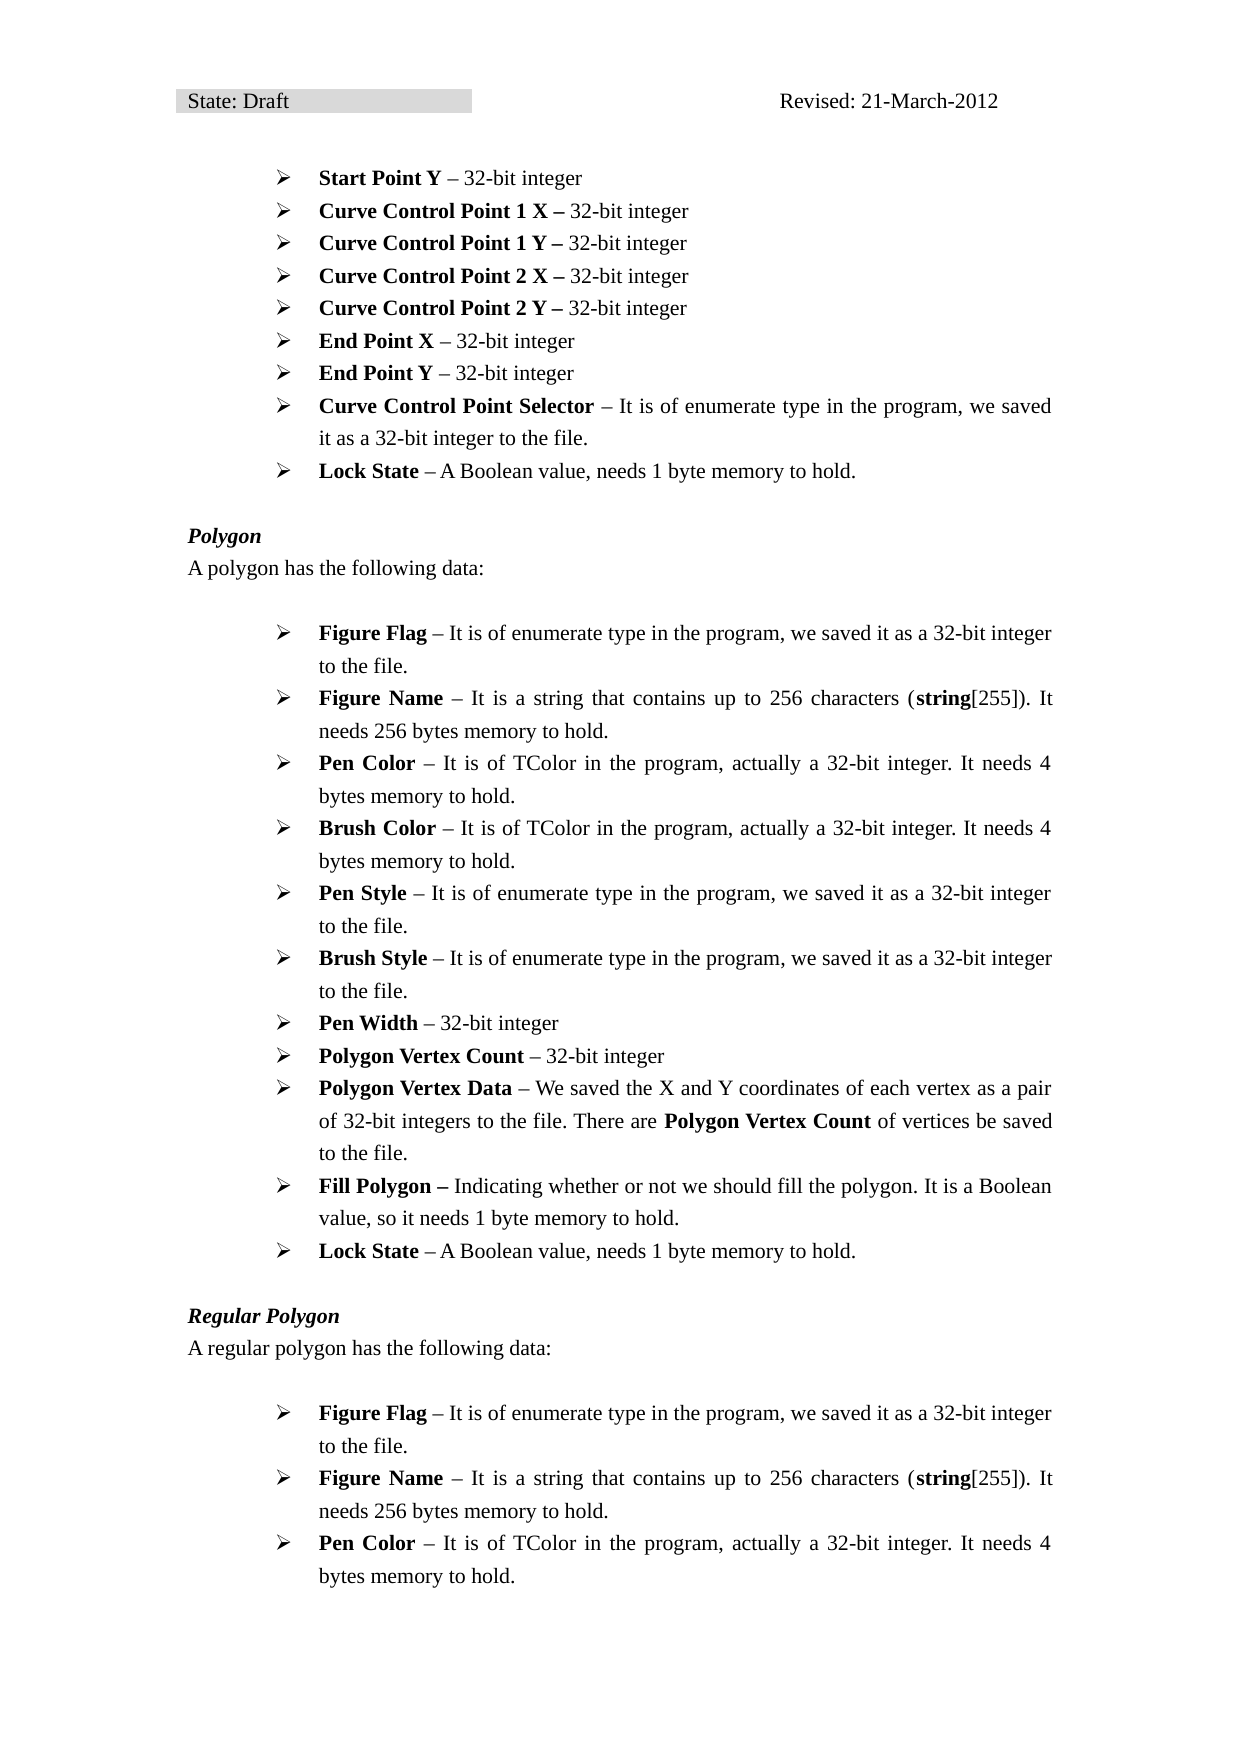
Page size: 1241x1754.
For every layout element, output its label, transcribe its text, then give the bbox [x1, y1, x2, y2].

list End Point Y – 32-bit integer [275, 357, 1053, 389]
list Curve Control Point Selector – It is of enumerate type in the program, we saved it as a 32-bit integer to the file. [275, 389, 1053, 454]
list Start Point Y – 32-bit integer [275, 162, 1053, 194]
list Polygon Vertex Data – We saved the X and Y coordinates of each vertex as a pair of 32-bit integers to the file. There are Polygon Vertex Count of vertices be saved to the file. [275, 1072, 1053, 1169]
text Regular Polygon [187, 1299, 1053, 1332]
list Pen Color – It is of TColor in the program, actually a 32-bit integer. It needs 4 bytes memory to hold. [275, 1527, 1053, 1592]
text A polygon has the following data: [187, 552, 1053, 584]
list Brush Color – It is of TColor in the program, actually a 32-bit integer. It needs 4 bytes memory to hold. [275, 812, 1053, 877]
list Pen Style – It is of enumerate type in the program, we saved it as a 32-bit integer to the file. [275, 877, 1053, 942]
text Polygon [187, 519, 1053, 552]
list Curve Control Point 1 X – 32-bit integer [275, 194, 1053, 227]
list Polygon Vertex Count – 32-bit integer [275, 1039, 1053, 1072]
list Curve Control Point 2 Y – 32-bit integer [275, 292, 1053, 324]
list End Point X – 32-bit integer [275, 324, 1053, 357]
text A regular polygon has the following data: [187, 1332, 1053, 1364]
list Figure Flag – It is of enumerate type in the program, we saved it as a 32-bit integer to the file. [275, 617, 1053, 682]
list Pen Width – 32-bit integer [275, 1007, 1053, 1039]
list Figure Flag – It is of enumerate type in the program, we saved it as a 32-bit integer to the file. [275, 1397, 1053, 1462]
list Curve Control Point 2 X – 32-bit integer [275, 259, 1053, 292]
list Brush Style – It is of enumerate type in the program, we saved it as a 32-bit integer to the file. [275, 942, 1053, 1007]
list Pen Color – It is of TColor in the program, actually a 32-bit integer. It needs 4 bytes memory to hold. [275, 747, 1053, 812]
list Lock State – A Boolean value, needs 1 byte memory to hold. [275, 1234, 1053, 1267]
list Curve Control Point 1 Y – 32-bit integer [275, 227, 1053, 259]
list Lock State – A Boolean value, needs 1 byte memory to hold. [275, 454, 1053, 487]
list Figure Name – It is a string that contains up to 256 characters (string[255]). It needs 256 bytes memory to hold. [275, 682, 1053, 747]
list Figure Name – It is a string that contains up to 256 characters (string[255]). It needs 256 bytes memory to hold. [275, 1462, 1053, 1527]
list Fill Polygon – Indicating whether or not we should fill the polygon. It is a Boolean value, so it needs 1 byte memory to hold. [275, 1169, 1053, 1234]
